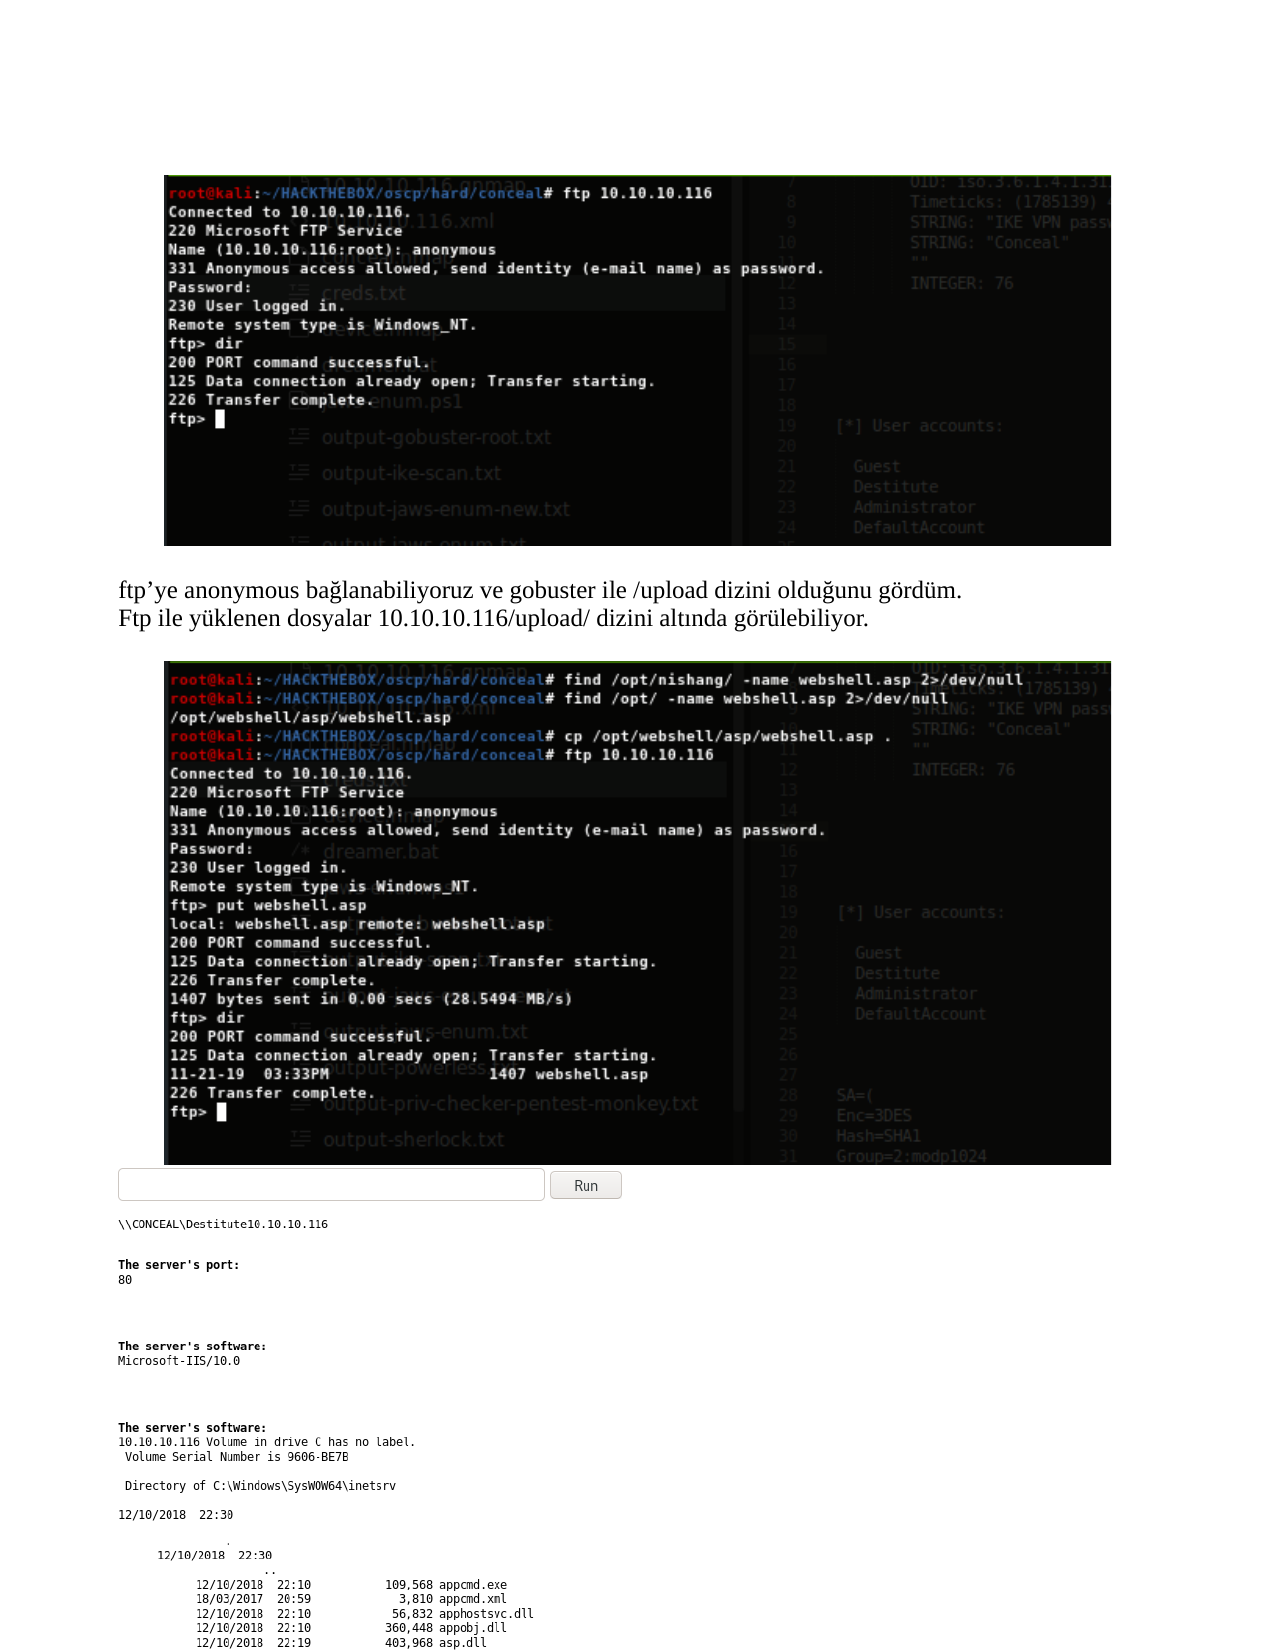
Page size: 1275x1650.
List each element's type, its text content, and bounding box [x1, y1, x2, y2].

text Ftp ile yüklenen dosyalar 10.10.10.116/upload/ dizini altında görülebiliyor. [118, 603, 1157, 632]
picture [164, 175, 1112, 546]
text ftp’ye anonymous bağlanabiliyoruz ve gobuster ile /upload dizini olduğunu gördüm. [118, 575, 1157, 603]
picture [110, 661, 1149, 1650]
